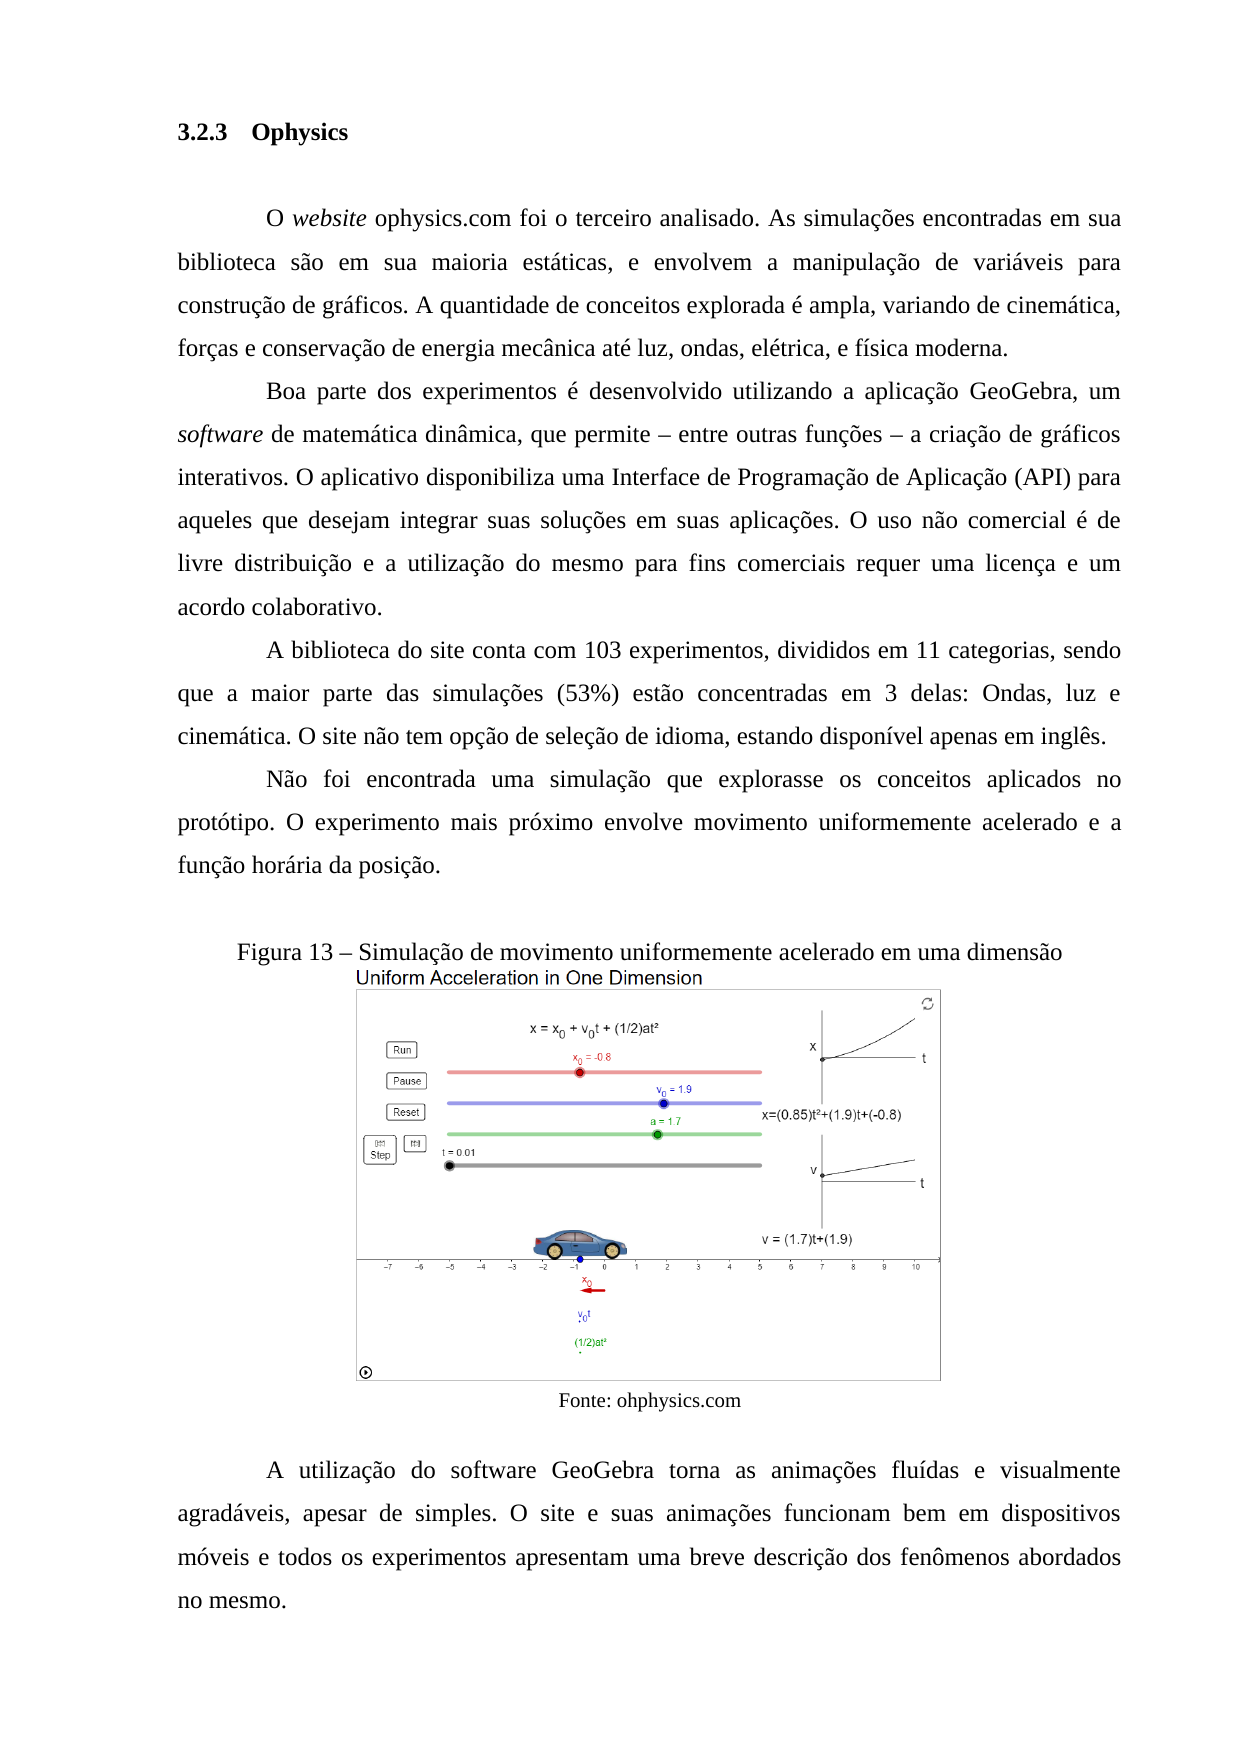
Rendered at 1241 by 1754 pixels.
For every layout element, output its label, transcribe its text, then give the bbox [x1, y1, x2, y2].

text Não foi encontrada uma simulação que explorasse os conceitos aplicados no protótipo. O experimento mais próximo envolve movimento uniformemente acelerado e a função horária da posição. [0, 764, 1240, 879]
text A biblioteca do site conta com 103 experimentos, divididos em 11 categorias, sendo que a maior parte das simulações (53%) estão concentradas em 3 delas: Ondas, luz e cinemática. O site não tem opção de seleção de idioma, estando disponível apenas em inglês. [0, 635, 1240, 750]
text A utilização do software GeoGebra torna as animações fluídas e visualmente agradáveis, apesar de simples. O site e suas animações funcionam bem em dispositivos móveis e todos os experimentos apresentam uma breve descrição dos fenômenos abordados no mesmo. [0, 1455, 1240, 1613]
text Boa parte dos experimentos é desenvolvido utilizando a aplicação GeoGebra, um software de matemática dinâmica, que permite – entre outras funções – a criação de gráficos interativos. O aplicativo disponibiliza uma Interface de Programação de Aplicação (API) para aqueles que desejam integrar suas soluções em suas aplicações. O uso não comercial é de livre distribuição e a utilização do mesmo para fins comerciais requer uma licença e um acordo colaborativo. [0, 376, 1240, 620]
picture [348, 965, 951, 1389]
text Figura 13 – Simulação de movimento uniformemente acelerado em uma dimensão [0, 937, 1240, 965]
subtitle Ophysics [177, 117, 1122, 146]
text Fonte: ohphysics.com [177, 965, 1122, 1412]
text O website ophysics.com foi o terceiro analisado. As simulações encontradas em sua biblioteca são em sua maioria estáticas, e envolvem a manipulação de variáveis para construção de gráficos. A quantidade de conceitos explorada é ampla, variando de cinemática, forças e conservação de energia mecânica até luz, ondas, elétrica, e física moderna. [0, 203, 1240, 362]
